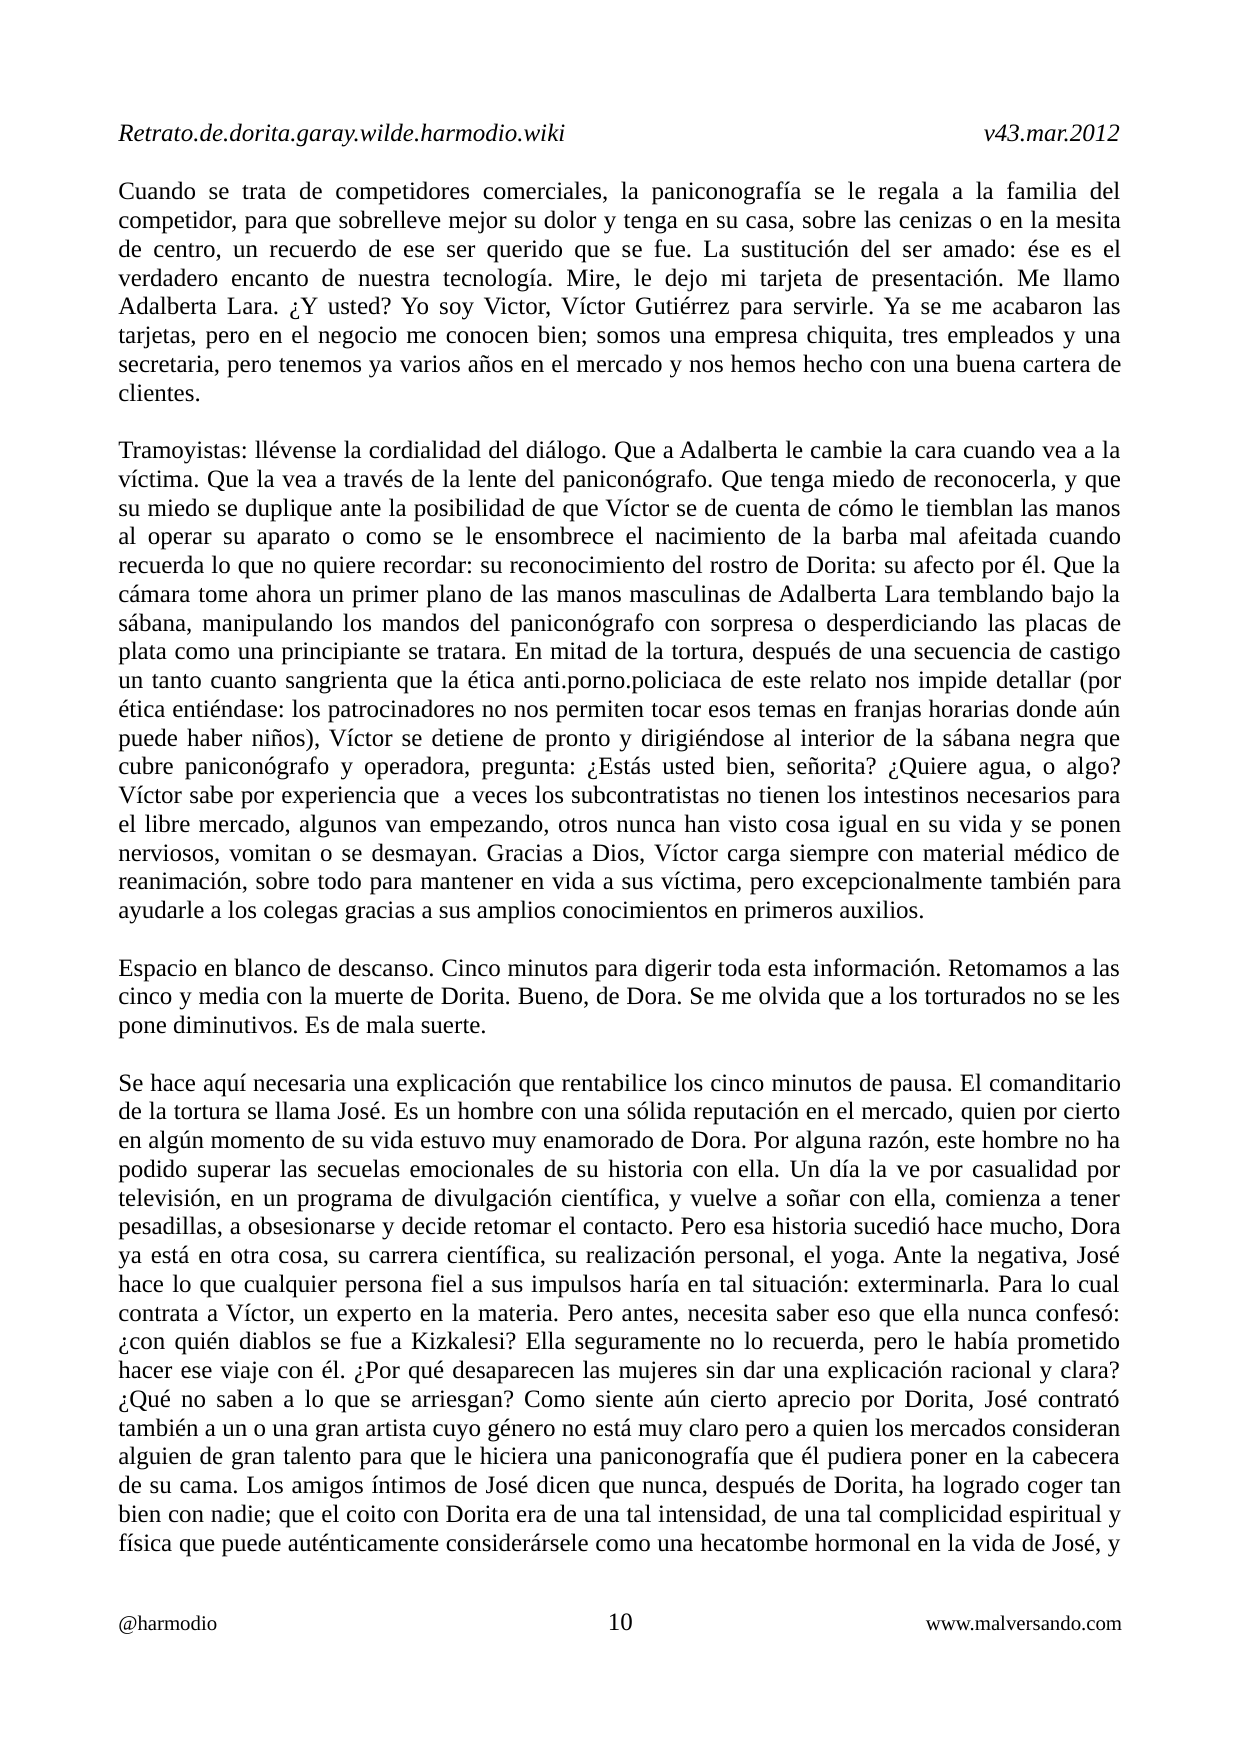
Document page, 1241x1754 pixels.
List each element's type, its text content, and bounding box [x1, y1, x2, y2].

text Cuando se trata de competidores comerciales, la paniconografía se le regala a la familia del competidor, para que sobrelleve mejor su dolor y tenga en su casa, sobre las cenizas o en la mesita de centro, un recuerdo de ese ser querido que se fue. La sustitución del ser amado: ése es el verdadero encanto de nuestra tecnología. Mire, le dejo mi tarjeta de presentación. Me llamo Adalberta Lara. ¿Y usted? Yo soy Victor, Víctor Gutiérrez para servirle. Ya se me acabaron las tarjetas, pero en el negocio me conocen bien; somos una empresa chiquita, tres empleados y una secretaria, pero tenemos ya varios años en el mercado y nos hemos hecho con una buena cartera de clientes. [118, 176, 1122, 406]
text Tramoyistas: llévense la cordialidad del diálogo. Que a Adalberta le cambie la cara cuando vea a la víctima. Que la vea a través de la lente del paniconógrafo. Que tenga miedo de reconocerla, y que su miedo se duplique ante la posibilidad de que Víctor se de cuenta de cómo le tiemblan las manos al operar su aparato o como se le ensombrece el nacimiento de la barba mal afeitada cuando recuerda lo que no quiere recordar: su reconocimiento del rostro de Dorita: su afecto por él. Que la cámara tome ahora un primer plano de las manos masculinas de Adalberta Lara temblando bajo la sábana, manipulando los mandos del paniconógrafo con sorpresa o desperdiciando las placas de plata como una principiante se tratara. En mitad de la tortura, después de una secuencia de castigo un tanto cuanto sangrienta que la ética anti.porno.policiaca de este relato nos impide detallar (por ética entiéndase: los patrocinadores no nos permiten tocar esos temas en franjas horarias donde aún puede haber niños), Víctor se detiene de pronto y dirigiéndose al interior de la sábana negra que cubre paniconógrafo y operadora, pregunta: ¿Estás usted bien, señorita? ¿Quiere agua, o algo? Víctor sabe por experiencia que a veces los subcontratistas no tienen los intestinos necesarios para el libre mercado, algunos van empezando, otros nunca han visto cosa igual en su vida y se ponen nerviosos, vomitan o se desmayan. Gracias a Dios, Víctor carga siempre con material médico de reanimación, sobre todo para mantener en vida a sus víctima, pero excepcionalmente también para ayudarle a los colegas gracias a sus amplios conocimientos en primeros auxilios. [118, 435, 1122, 924]
text Espacio en blanco de descanso. Cinco minutos para digerir toda esta información. Retomamos a las cinco y media con la muerte de Dorita. Bueno, de Dora. Se me olvida que a los torturados no se les pone diminutivos. Es de mala suerte. [118, 953, 1122, 1039]
text Se hace aquí necesaria una explicación que rentabilice los cinco minutos de pausa. El comanditario de la tortura se llama José. Es un hombre con una sólida reputación en el mercado, quien por cierto en algún momento de su vida estuvo muy enamorado de Dora. Por alguna razón, este hombre no ha podido superar las secuelas emocionales de su historia con ella. Un día la ve por casualidad por televisión, en un programa de divulgación científica, y vuelve a soñar con ella, comienza a tener pesadillas, a obsesionarse y decide retomar el contacto. Pero esa historia sucedió hace mucho, Dora ya está en otra cosa, su carrera científica, su realización personal, el yoga. Ante la negativa, José hace lo que cualquier persona fiel a sus impulsos haría en tal situación: exterminarla. Para lo cual contrata a Víctor, un experto en la materia. Pero antes, necesita saber eso que ella nunca confesó: ¿con quién diablos se fue a Kizkalesi? Ella seguramente no lo recuerda, pero le había prometido hacer ese viaje con él. ¿Por qué desaparecen las mujeres sin dar una explicación racional y clara? ¿Qué no saben a lo que se arriesgan? Como siente aún cierto aprecio por Dorita, José contrató también a un o una gran artista cuyo género no está muy claro pero a quien los mercados consideran alguien de gran talento para que le hiciera una paniconografía que él pudiera poner en la cabecera de su cama. Los amigos íntimos de José dicen que nunca, después de Dorita, ha logrado coger tan bien con nadie; que el coito con Dorita era de una tal intensidad, de una tal complicidad espiritual y física que puede auténticamente considerársele como una hecatombe hormonal en la vida de José, y [118, 1068, 1122, 1556]
